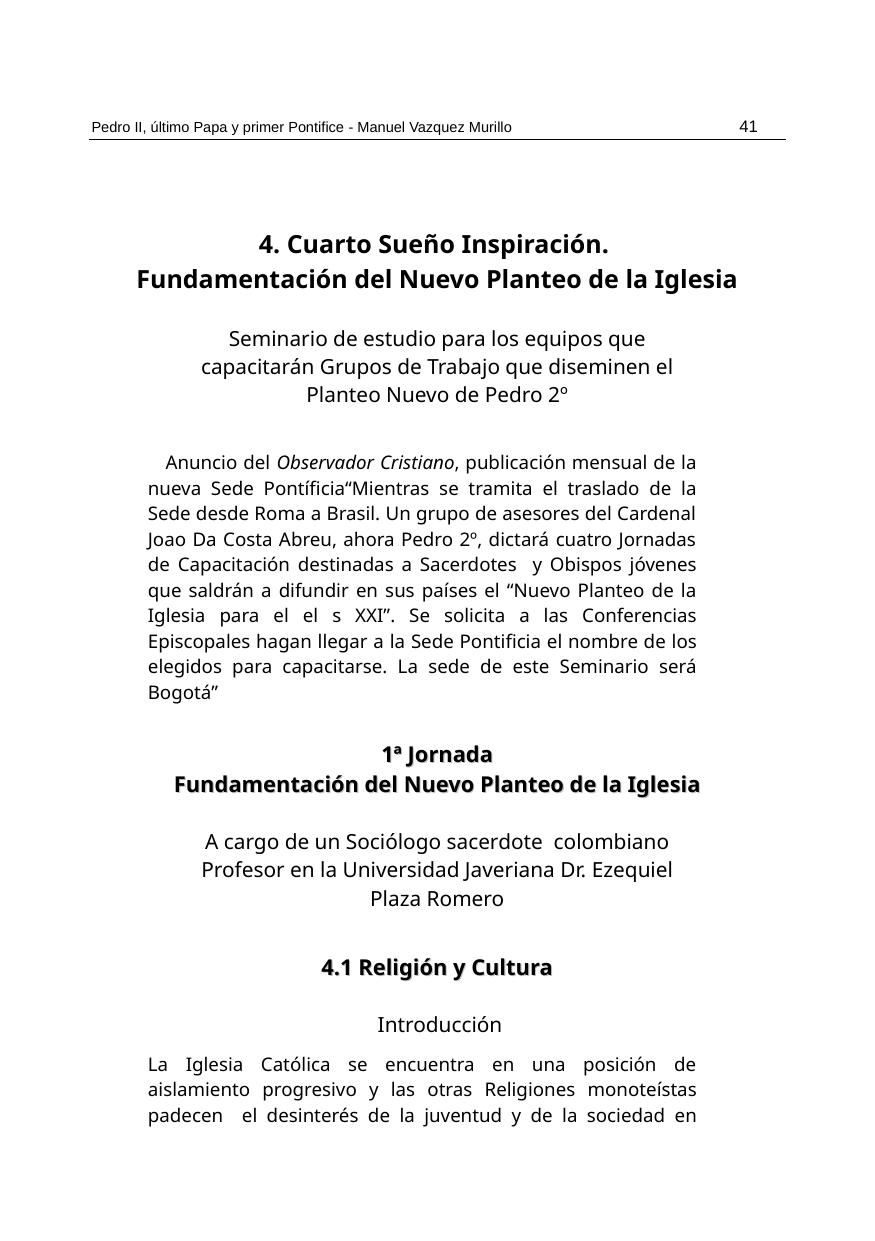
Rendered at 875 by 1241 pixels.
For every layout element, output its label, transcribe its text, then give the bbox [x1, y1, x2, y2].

subtitle A cargo de un Sociólogo sacerdote colombiano Profesor en la Universidad Javeriana Dr. Ezequiel Plaza Romero [177, 827, 697, 912]
text Anuncio del Observador Cristiano, publicación mensual de la nueva Sede Pontíficia“Mientras se tramita el traslado de la Sede desde Roma a Brasil. Un grupo de asesores del Cardenal Joao Da Costa Abreu, ahora Pedro 2º, dictará cuatro Jornadas de Capacitación destinadas a Sacerdotes y Obispos jóvenes que saldrán a difundir en sus países el “Nuevo Planteo de la Iglesia para el el s XXI”. Se solicita a las Conferencias Episcopales hagan llegar a la Sede Pontificia el nombre de los elegidos para capacitarse. La sede de este Seminario será Bogotá” [148, 449, 697, 704]
subtitle 4. Cuarto Sueño Inspiración. Fundamentación del Nuevo Planteo de la Iglesia [88, 227, 786, 295]
subtitle Fundamentación del Nuevo Planteo de la Iglesia [88, 769, 786, 798]
subtitle Seminario de estudio para los equipos que capacitarán Grupos de Trabajo que diseminen el Planteo Nuevo de Pedro 2º [177, 324, 697, 409]
subtitle Introducción [177, 1011, 697, 1039]
text La Iglesia Católica se encuentra en una posición de aislamiento progresivo y las otras Religiones monoteístas padecen el desinterés de la juventud y de la sociedad en [148, 1051, 697, 1127]
subtitle 4.1 Religión y Cultura [88, 952, 786, 982]
subtitle 1ª Jornada [88, 739, 786, 769]
